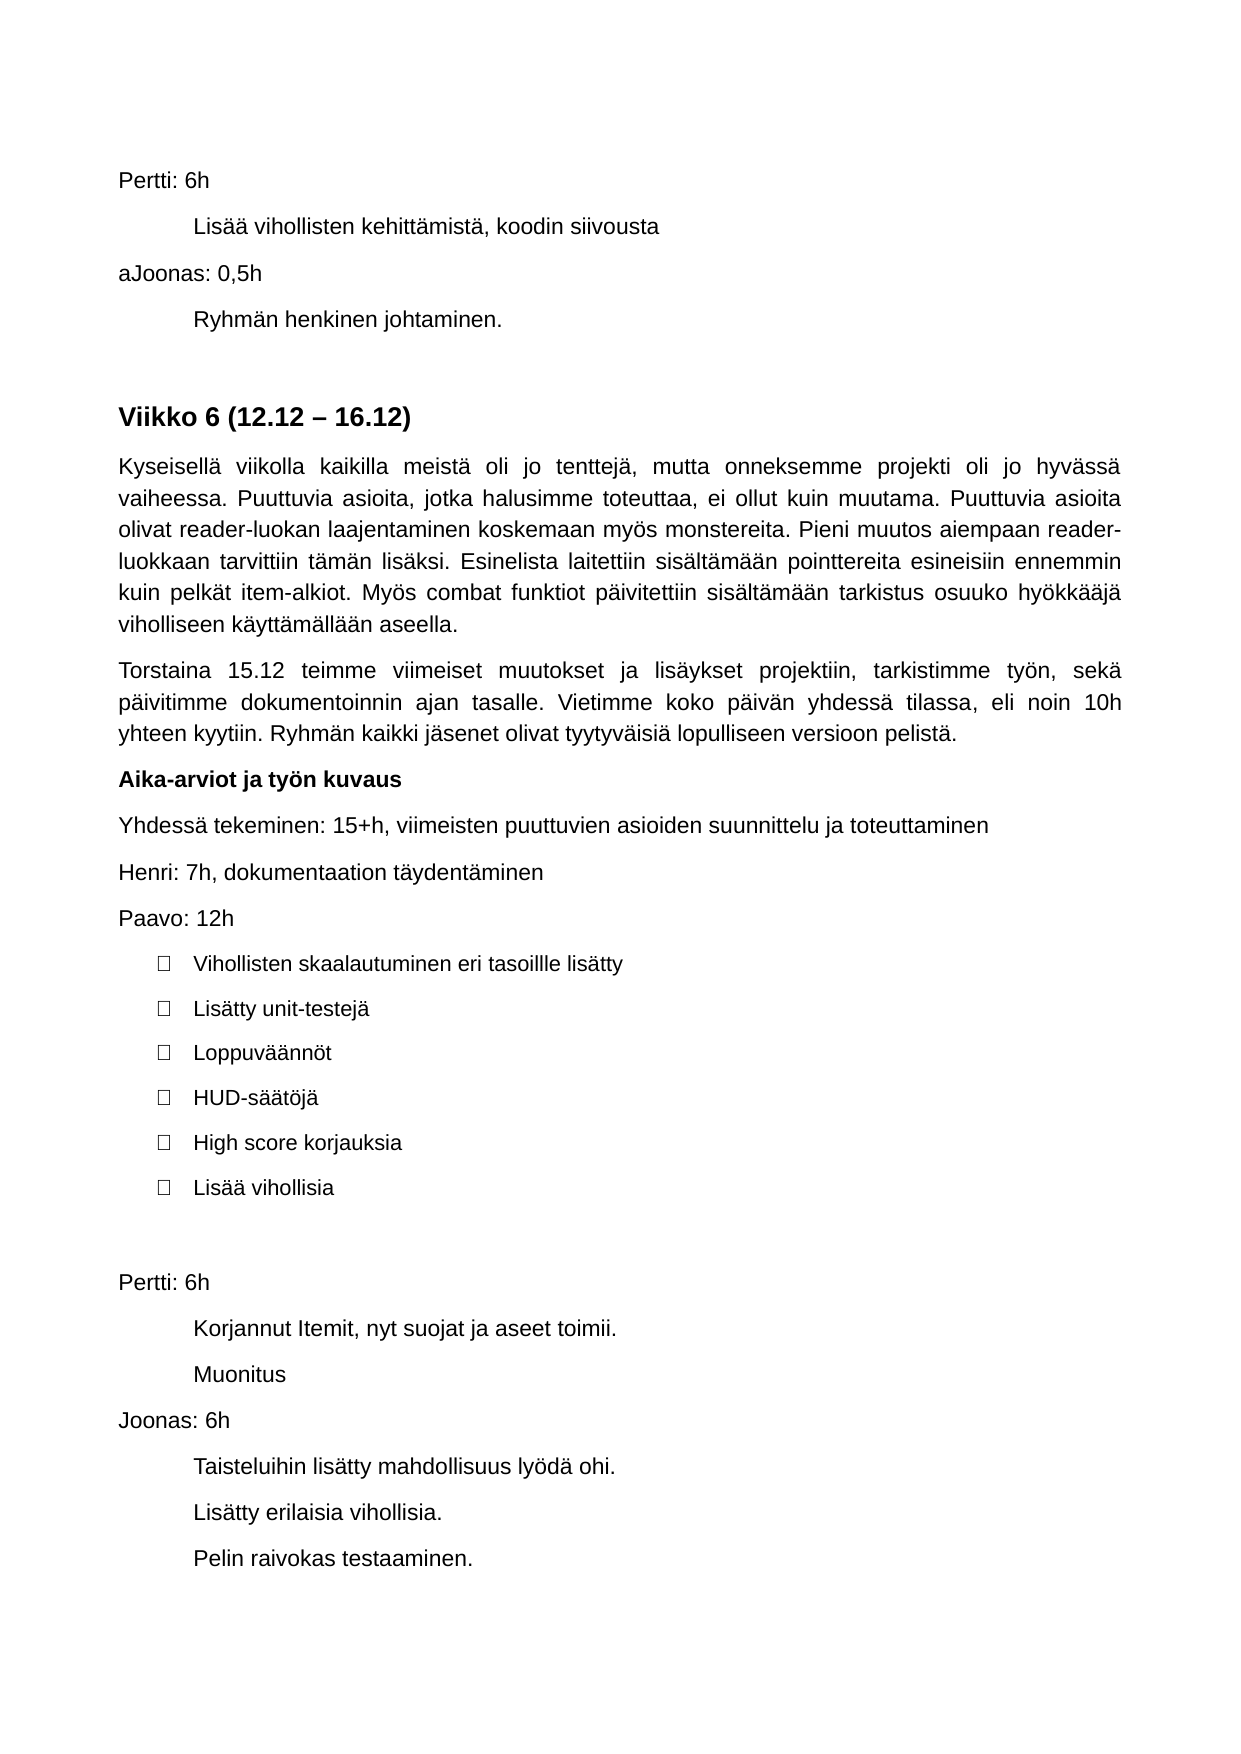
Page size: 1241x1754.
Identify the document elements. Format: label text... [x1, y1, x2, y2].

text Kyseisellä viikolla kaikilla meistä oli jo tenttejä, mutta onneksemme projekti oli jo hyvässä vaiheessa. Puuttuvia asioita, jotka halusimme toteuttaa, ei ollut kuin muutama. Puuttuvia asioita olivat reader-luokan laajentaminen koskemaan myös monstereita. Pieni muutos aiempaan reader-luokkaan tarvittiin tämän lisäksi. Esinelista laitettiin sisältämään pointtereita esineisiin ennemmin kuin pelkät item-alkiot. Myös combat funktiot päivitettiin sisältämään tarkistus osuuko hyökkääjä viholliseen käyttämällään aseella. [118, 453, 1122, 637]
text Joonas: 6h [118, 1407, 1122, 1433]
list Lisää vihollisia [156, 1175, 1122, 1200]
list Lisätty unit-testejä [156, 996, 1122, 1021]
list HUD-säätöjä [156, 1085, 1122, 1110]
text Henri: 7h, dokumentaation täydentäminen [118, 858, 1122, 885]
list Loppuväännöt [156, 1040, 1122, 1066]
text Pelin raivokas testaaminen. [118, 1545, 1122, 1572]
list High score korjauksia [156, 1130, 1122, 1155]
text aJoonas: 0,5h [118, 259, 1122, 286]
text Lisää vihollisten kehittämistä, koodin siivousta [118, 213, 1122, 240]
text Paavo: 12h [118, 904, 1122, 931]
list Vihollisten skaalautuminen eri tasoillle lisätty [156, 951, 1122, 976]
text Yhdessä tekeminen: 15+h, viimeisten puuttuvien asioiden suunnittelu ja toteuttaminen [118, 812, 1122, 839]
text Viikko 6 (12.12 – 16.12) [118, 401, 1122, 432]
text Muonitus [118, 1361, 1122, 1387]
text Lisätty erilaisia vihollisia. [118, 1499, 1122, 1526]
text Ryhmän henkinen johtaminen. [118, 306, 1122, 332]
text Taisteluihin lisätty mahdollisuus lyödä ohi. [118, 1453, 1122, 1479]
text Pertti: 6h [118, 167, 1122, 193]
text Torstaina 15.12 teimme viimeiset muutokset ja lisäykset projektiin, tarkistimme työn, sekä päivitimme dokumentoinnin ajan tasalle. Vietimme koko päivän yhdessä tilassa, eli noin 10h yhteen kyytiin. Ryhmän kaikki jäsenet olivat tyytyväisiä lopulliseen versioon pelistä. [118, 657, 1122, 746]
text Korjannut Itemit, nyt suojat ja aseet toimii. [118, 1315, 1122, 1341]
text Pertti: 6h [118, 1268, 1122, 1295]
text Aika-arviot ja työn kuvaus [118, 766, 1122, 792]
